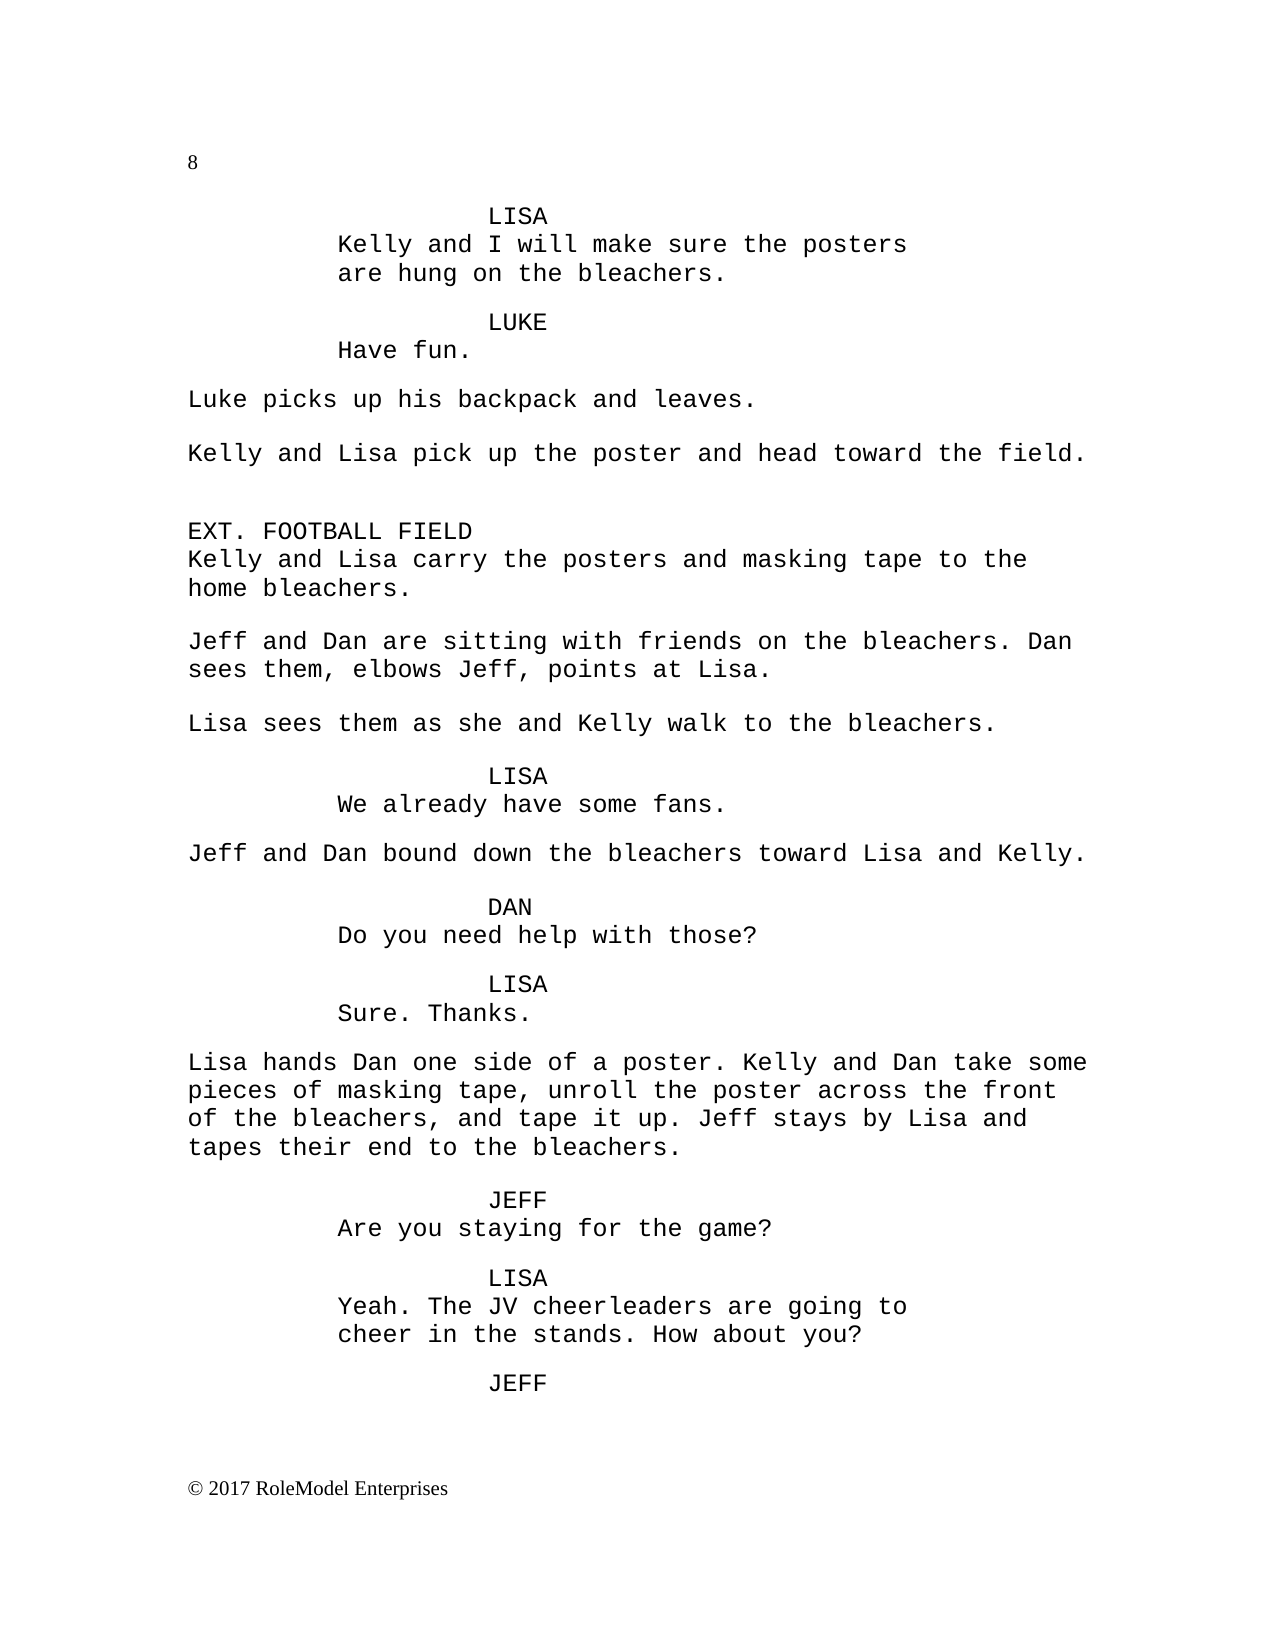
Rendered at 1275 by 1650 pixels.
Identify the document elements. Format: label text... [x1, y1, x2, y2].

text Lisa hands Dan one side of a poster. Kelly and Dan take some pieces of masking tape, unroll the poster across the front of the bleachers, and tape it up. Jeff stays by Lisa and tapes their end to the bleachers. [187, 1049, 1087, 1163]
text LISA [187, 1265, 1087, 1293]
text Lisa sees them as she and Kelly walk to the bleachers. [187, 710, 1087, 738]
text Jeff and Dan bound down the bleachers toward Lisa and Kelly. [187, 841, 1087, 869]
text Luke picks up his backpack and leaves. [187, 387, 1087, 415]
text Kelly and Lisa carry the posters and masking tape to the home bleachers. [187, 547, 1087, 603]
subtitle EXT. FOOTBALL FIELD [187, 518, 1087, 547]
text Sure. Thanks. [337, 1000, 937, 1028]
text Yeah. The JV cheerleaders are going to cheer in the stands. How about you? [337, 1293, 937, 1350]
text Are you staying for the game? [337, 1216, 937, 1244]
text DAN [187, 894, 1087, 923]
text We already have some fans. [337, 792, 937, 820]
text JEFF [187, 1188, 1087, 1216]
text Kelly and Lisa pick up the poster and head toward the field. [187, 440, 1087, 468]
text Kelly and I will make sure the posters are hung on the bleachers. [337, 232, 937, 288]
text LISA [187, 763, 1087, 792]
text LUKE [187, 309, 1087, 338]
text JEFF [187, 1371, 1087, 1399]
text Jeff and Dan are sitting with friends on the bleachers. Dan sees them, elbows Jeff, points at Lisa. [187, 628, 1087, 685]
text LISA [187, 203, 1087, 232]
text Do you need help with those? [337, 923, 937, 951]
text LISA [187, 972, 1087, 1000]
text Have fun. [337, 338, 937, 366]
